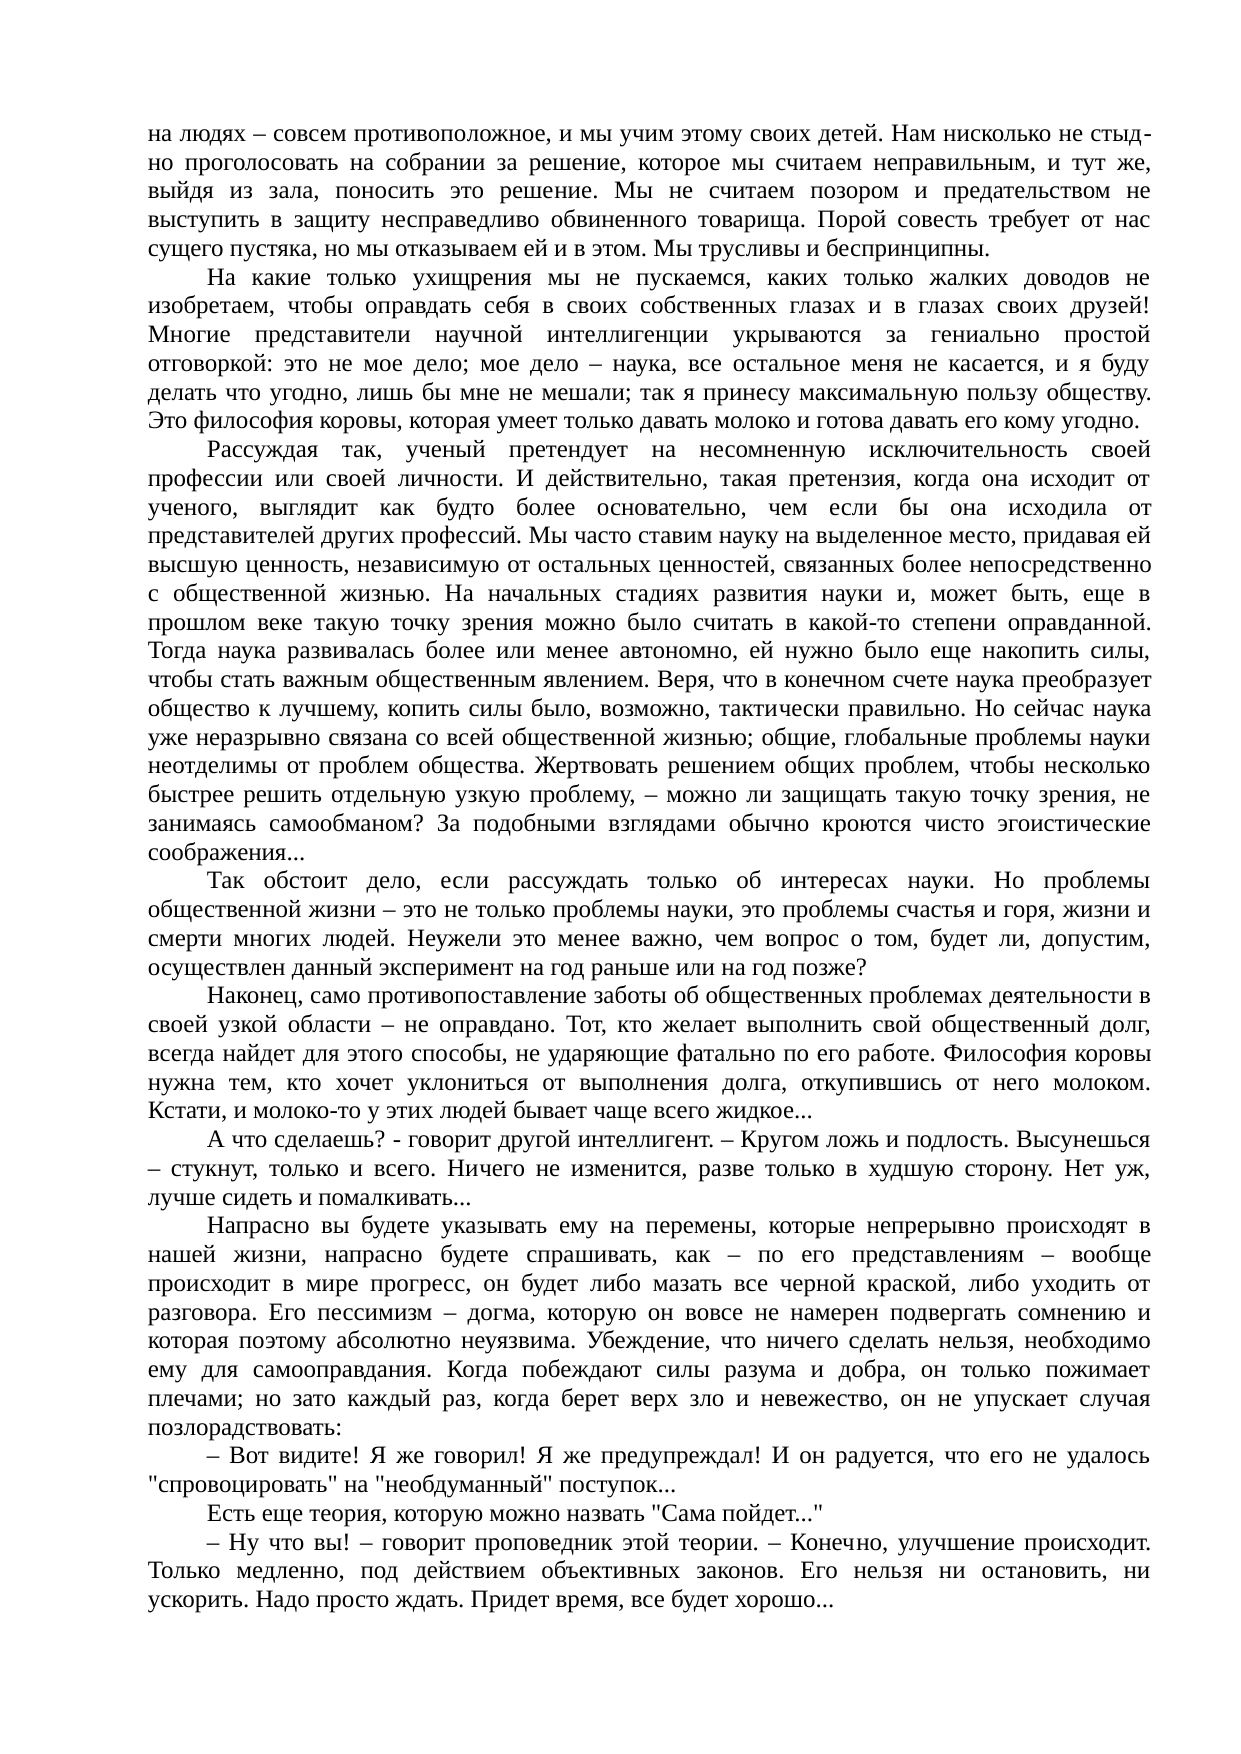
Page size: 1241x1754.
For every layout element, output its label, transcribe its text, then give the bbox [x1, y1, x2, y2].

text Так обстоит дело, если рассуждать только об интересах науки. Но проблемы общественной жизни – это не только проблемы науки, это проблемы счастья и горя, жизни и смерти многих людей. Неужели это менее важно, чем вопрос о том, будет ли, допустим, осуществлен данный эксперимент на год раньше или на год позже? [148, 866, 1152, 981]
text на людях – совсем противопо­ложное, и мы учим этому своих детей. Нам нисколько не стыд­но проголосовать на собрании за решение, которое мы счита­ем неправильным, и тут же, выйдя из зала, поносить это реше­ние. Мы не считаем позором и предательством не выступить в защиту несправедливо обвиненного товарища. Порой совесть требует от нас сущего пустяка, но мы отказываем ей и в этом. Мы трусливы и беспринципны. [148, 118, 1152, 262]
text – Ну что вы! – говорит проповедник этой теории. – Конеч­но, улучшение происходит. Только медленно, под действием объективных законов. Его нельзя ни остановить, ни ускорить. Надо просто ждать. Придет время, все будет хорошо... [148, 1527, 1152, 1613]
text На какие только ухищрения мы не пускаемся, каких только жалких доводов не изобретаем, чтобы оправдать себя в своих собственных глазах и в глазах своих друзей! Многие представители научной интеллигенции укрываются за гениально простой отговоркой: это не мое дело; мое дело – наука, все остальное меня не касается, и я буду делать что угодно, лишь бы мне не мешали; так я принесу максималь­ную пользу обществу. Это философия коровы, которая умеет только давать молоко и готова давать его кому угодно. [148, 262, 1152, 434]
text Наконец, само противопоставление заботы об общественных проблемах деятельности в своей узкой области – не оправдано. Тот, кто желает выполнить свой общественный долг, всегда найдет для этого способы, не ударяющие фатально по его ра­боте. Философия коровы нужна тем, кто хочет уклониться от выполнения долга, откупившись от него молоком. Кстати, и молоко‑то у этих людей бывает чаще всего жидкое... [148, 981, 1152, 1124]
text Есть еще теория, которую можно назвать "Сама пойдет..." [148, 1498, 1152, 1527]
text Рассуждая так, ученый претендует на несомненную исключительность своей профессии или своей личности. И действительно, такая претензия, когда она исходит от ученого, вы­глядит как будто более основательно, чем если бы она исхо­дила от представителей других профессий. Мы часто ставим науку на выделенное место, придавая ей высшую ценность, независимую от остальных ценностей, связанных более непо­средственно с общественной жизнью. На начальных стадиях развития науки и, может быть, еще в прошлом веке такую точку зрения можно было считать в какой‑то степени оправ­данной. Тогда наука развивалась более или менее автономно, ей нужно было еще накопить силы, чтобы стать важным общест­венным явлением. Веря, что в конечном счете наука преобра­зует общество к лучшему, копить силы было, возможно, такти­чески правильно. Но сейчас наука уже неразрывно связана со всей общественной жизнью; общие, глобальные проблемы науки неотделимы от проблем общества. Жертвовать решением общих проблем, чтобы несколько быстрее решить отдельную узкую проблему, – можно ли защищать такую точку зрения, не занимаясь самообманом? За подобными взглядами обычно кроются чисто эгоистические соображения... [148, 434, 1152, 866]
text А что сделаешь? ‑ говорит другой интеллигент. – Кругом ложь и подлость. Высунешься – стукнут, только и всего. Ни­чего не изменится, разве только в худшую сторону. Нет уж, лучше сидеть и помалкивать... [148, 1124, 1152, 1211]
text – Вот видите! Я же говорил! Я же предупреждал! И он радуется, что его не удалось "спровоцировать" на "не­обдуманный" поступок... [148, 1441, 1152, 1498]
text Напрасно вы будете указывать ему на перемены, которые непрерывно происходят в нашей жизни, напрасно будете спра­шивать, как – по его представлениям – вообще происходит в мире прогресс, он будет либо мазать все черной краской, либо уходить от разговора. Его пессимизм – догма, которую он вовсе не намерен подвергать сомнению и которая поэтому абсолютно неуязвима. Убеждение, что ничего сделать нельзя, необходимо ему для самооправдания. Когда побеждают силы разума и добра, он только пожимает плечами; но зато каж­дый раз, когда берет верх зло и невежество, он не упускает случая позлорадствовать: [148, 1211, 1152, 1441]
